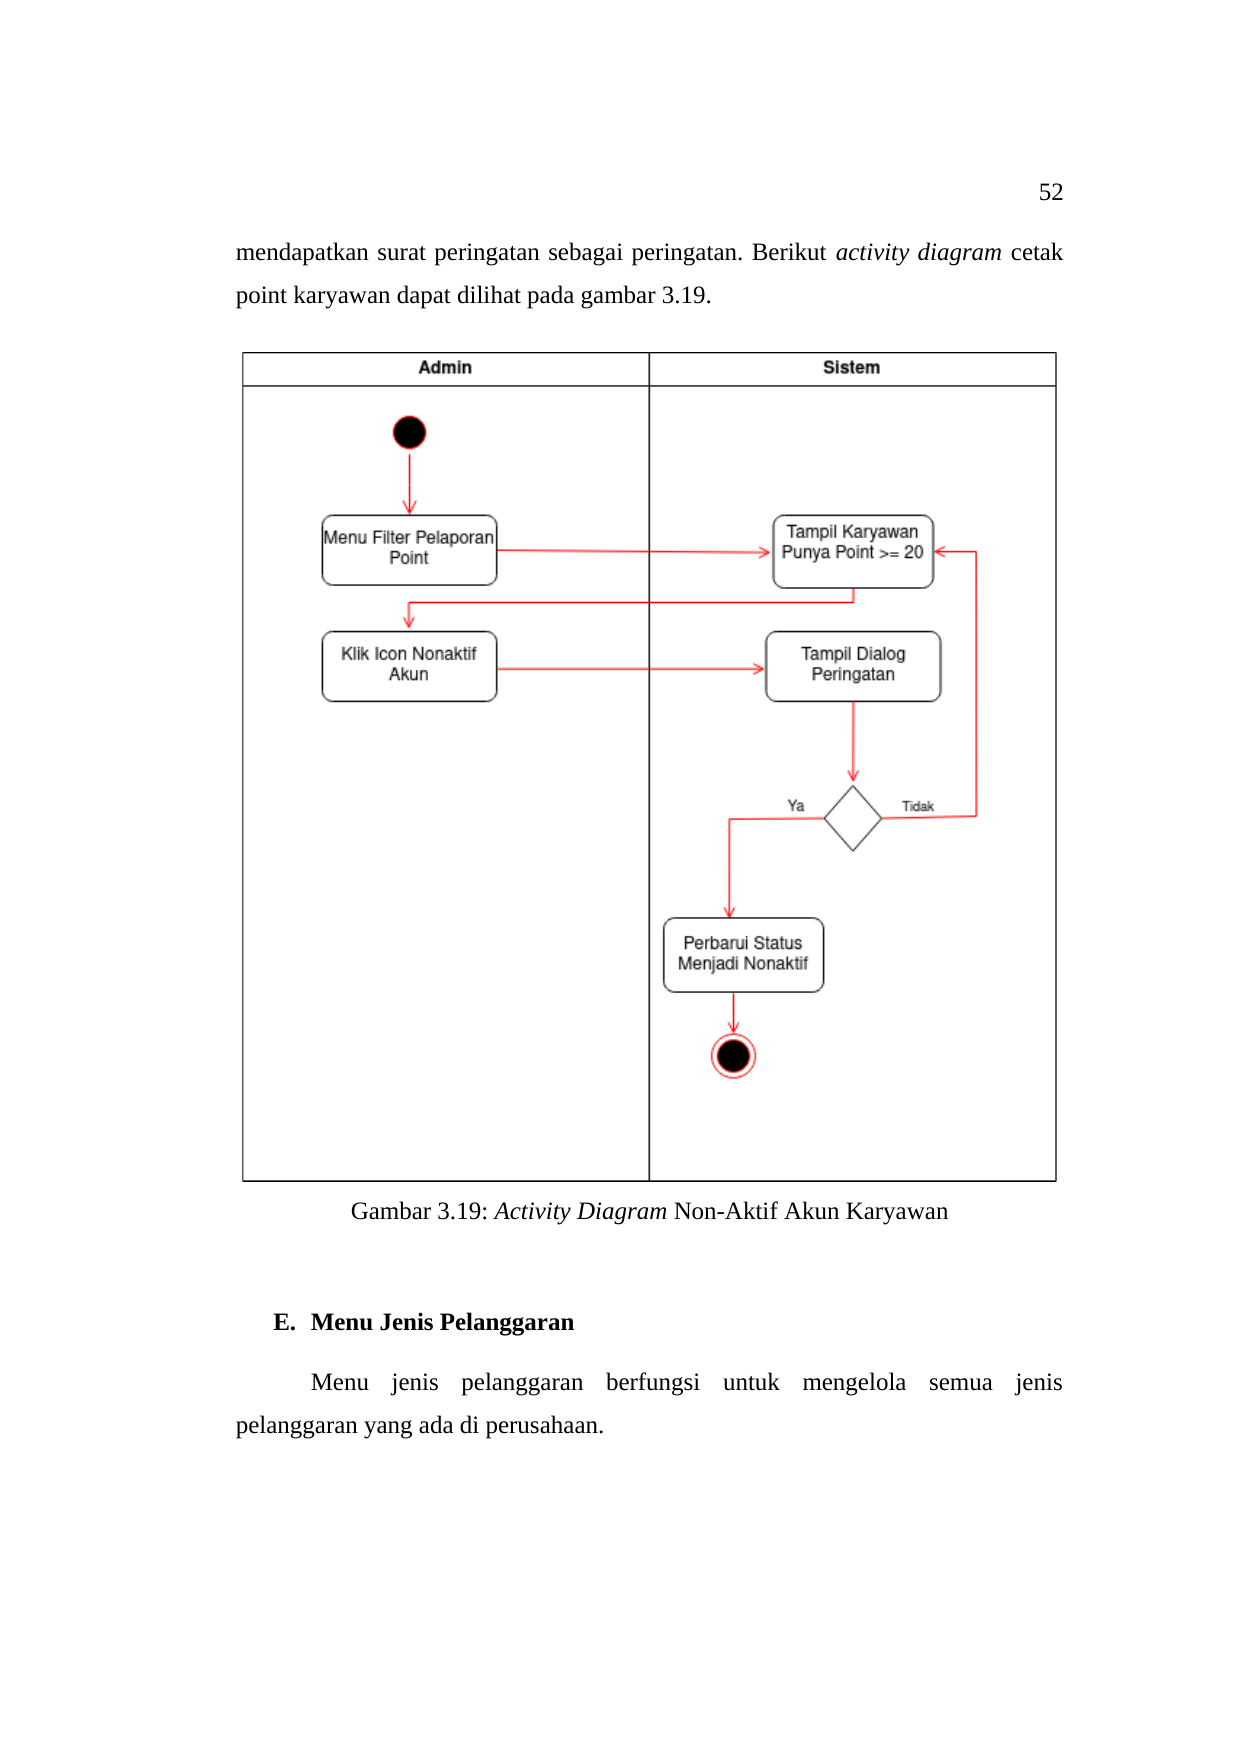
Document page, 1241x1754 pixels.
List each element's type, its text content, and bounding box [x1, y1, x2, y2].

list Menu Jenis Pelanggaran [273, 1307, 1063, 1336]
text Menu jenis pelanggaran berfungsi untuk mengelola semua jenis pelanggaran yang ada di perusahaan. [236, 1367, 1063, 1439]
text Gambar 3.19: Activity Diagram Non-Aktif Akun Karyawan [242, 1182, 1057, 1225]
text mendapatkan surat peringatan sebagai peringatan. Berikut activity diagram cetak point karyawan dapat dilihat pada gambar 3.19. [236, 237, 1063, 309]
picture [242, 352, 1057, 1182]
